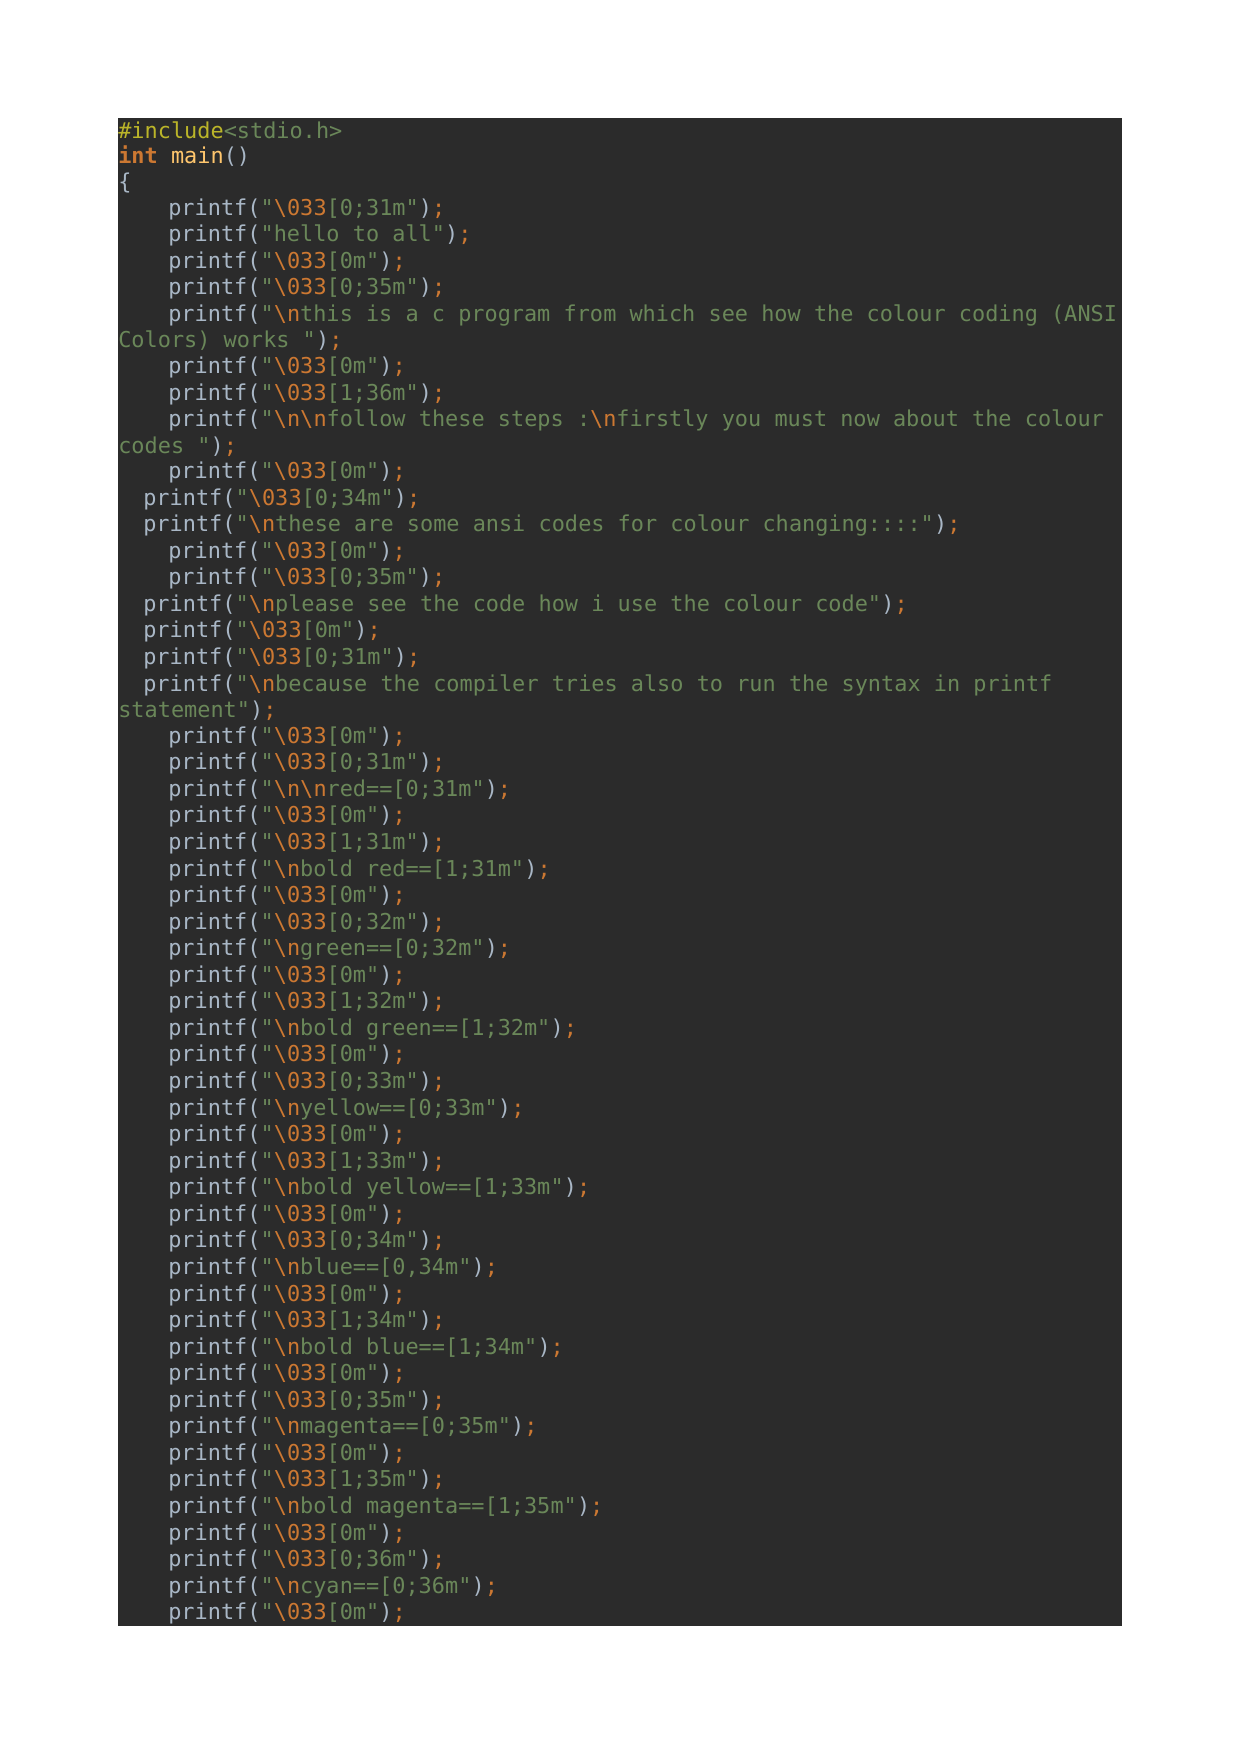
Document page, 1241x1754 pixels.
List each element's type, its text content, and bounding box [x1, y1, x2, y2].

text printf("\033[0m"); [118, 1360, 1122, 1387]
text printf("\033[0m"); [118, 353, 1122, 379]
text printf("\033[0m"); [118, 1599, 1122, 1626]
text printf("\033[0;35m"); [118, 564, 1122, 591]
text printf("\n\nfollow these steps :\nfirstly you must now about the colour codes "); [118, 406, 1122, 458]
text printf("\033[0m"); [118, 1042, 1122, 1068]
text int main() [118, 144, 1122, 169]
text printf("\nyellow==[0;33m"); [118, 1095, 1122, 1121]
text printf("\nbecause the compiler tries also to run the syntax in printf statement"); [118, 671, 1122, 723]
text printf("\033[0m"); [118, 538, 1122, 564]
text printf("\033[1;33m"); [118, 1148, 1122, 1174]
text printf("\033[0;35m"); [118, 1387, 1122, 1413]
text printf("\033[1;34m"); [118, 1307, 1122, 1334]
text printf("\033[1;31m"); [118, 829, 1122, 856]
text printf("\033[1;35m"); [118, 1467, 1122, 1493]
text printf("\033[0;32m"); [118, 909, 1122, 935]
text printf("\nthese are some ansi codes for colour changing::::"); [118, 511, 1122, 538]
text printf("\033[0;36m"); [118, 1546, 1122, 1573]
text printf("\033[0;34m"); [118, 1227, 1122, 1254]
text { [118, 169, 1122, 195]
text printf("\033[0m"); [118, 962, 1122, 988]
text printf("\033[0m"); [118, 1121, 1122, 1148]
text printf("\nbold green==[1;32m"); [118, 1015, 1122, 1042]
text printf("\nbold blue==[1;34m"); [118, 1334, 1122, 1360]
text printf("\nbold yellow==[1;33m"); [118, 1174, 1122, 1201]
text printf("\ncyan==[0;36m"); [118, 1573, 1122, 1599]
text printf("\nbold magenta==[1;35m"); [118, 1493, 1122, 1520]
text printf("\nblue==[0,34m"); [118, 1254, 1122, 1281]
text printf("\nthis is a c program from which see how the colour coding (ANSI Colors) works "); [118, 301, 1122, 353]
text printf("\033[0;33m"); [118, 1068, 1122, 1095]
text #include<stdio.h> [118, 118, 1122, 144]
text printf("\033[0;34m"); [118, 485, 1122, 511]
text printf("\033[0m"); [118, 723, 1122, 749]
text printf("\nbold red==[1;31m"); [118, 856, 1122, 882]
text printf("\ngreen==[0;32m"); [118, 935, 1122, 962]
text printf("\033[0;31m"); [118, 644, 1122, 671]
text printf("\033[1;32m"); [118, 988, 1122, 1015]
text printf("\033[0m"); [118, 248, 1122, 274]
text printf("\033[0;31m"); [118, 195, 1122, 221]
text printf("\033[0m"); [118, 618, 1122, 644]
text printf("hello to all"); [118, 221, 1122, 248]
text printf("\nmagenta==[0;35m"); [118, 1413, 1122, 1440]
text printf("\033[0m"); [118, 882, 1122, 909]
text printf("\033[0;35m"); [118, 274, 1122, 301]
text printf("\033[1;36m"); [118, 379, 1122, 406]
text printf("\033[0;31m"); [118, 749, 1122, 776]
text printf("\033[0m"); [118, 1281, 1122, 1307]
text printf("\033[0m"); [118, 1201, 1122, 1227]
text printf("\033[0m"); [118, 458, 1122, 485]
text printf("\033[0m"); [118, 802, 1122, 829]
text printf("\n\nred==[0;31m"); [118, 776, 1122, 802]
text printf("\nplease see the code how i use the colour code"); [118, 591, 1122, 618]
text printf("\033[0m"); [118, 1520, 1122, 1546]
text printf("\033[0m"); [118, 1440, 1122, 1467]
